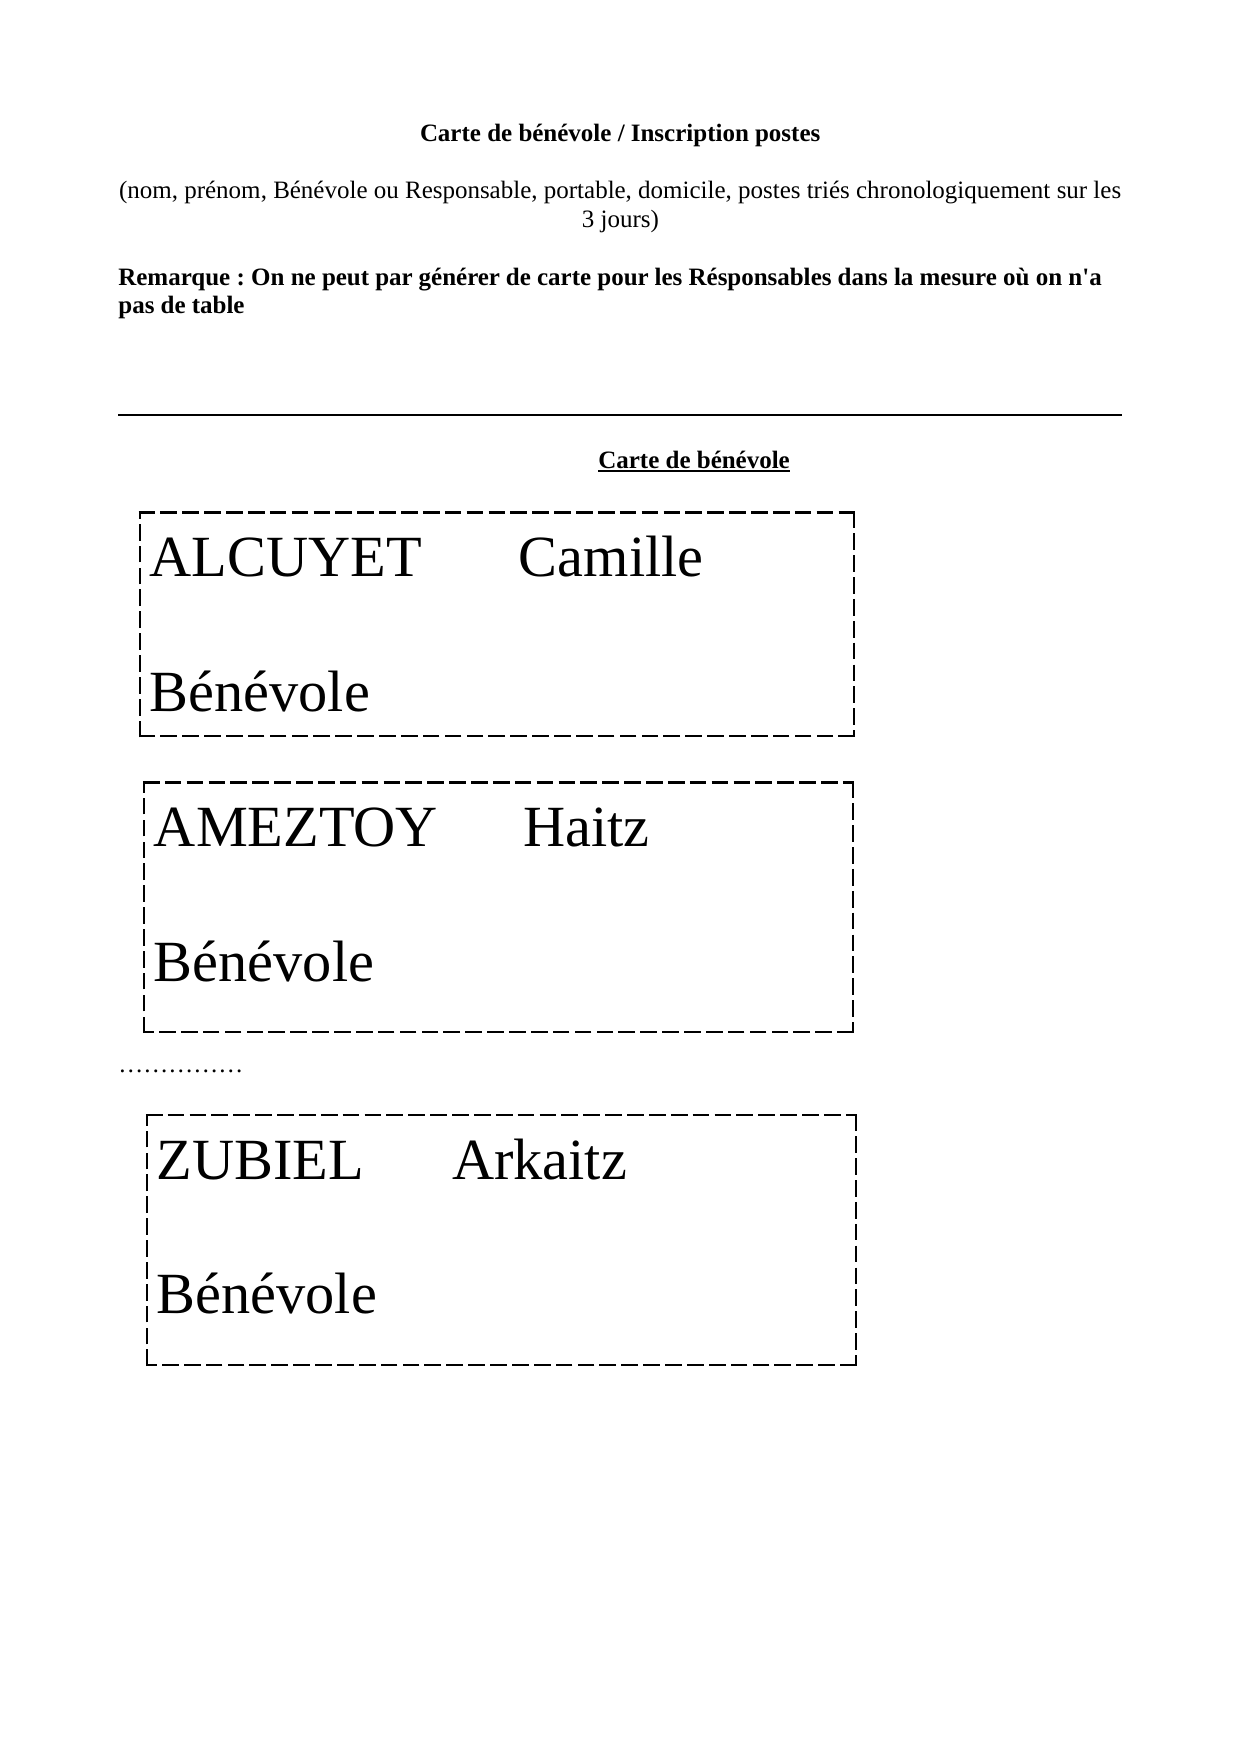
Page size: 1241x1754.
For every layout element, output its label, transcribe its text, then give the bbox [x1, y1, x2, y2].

text Carte de bénévole [118, 445, 1122, 474]
text ZUBIEL Arkaitz [157, 1125, 846, 1192]
text …………… [118, 1049, 1122, 1078]
text Bénévole [154, 927, 843, 994]
text AMEZTOY Haitz [154, 792, 843, 859]
text (nom, prénom, Bénévole ou Responsable, portable, domicile, postes triés chronologiquement sur les 3 jours) [118, 176, 1122, 233]
text ALCUYET Camille [149, 522, 844, 589]
text Remarque : On ne peut par générer de carte pour les Résponsables dans la mesure où on n'a pas de table [118, 262, 1122, 319]
text Bénévole [149, 657, 844, 724]
text Carte de bénévole / Inscription postes [118, 118, 1122, 147]
text Bénévole [157, 1259, 846, 1326]
